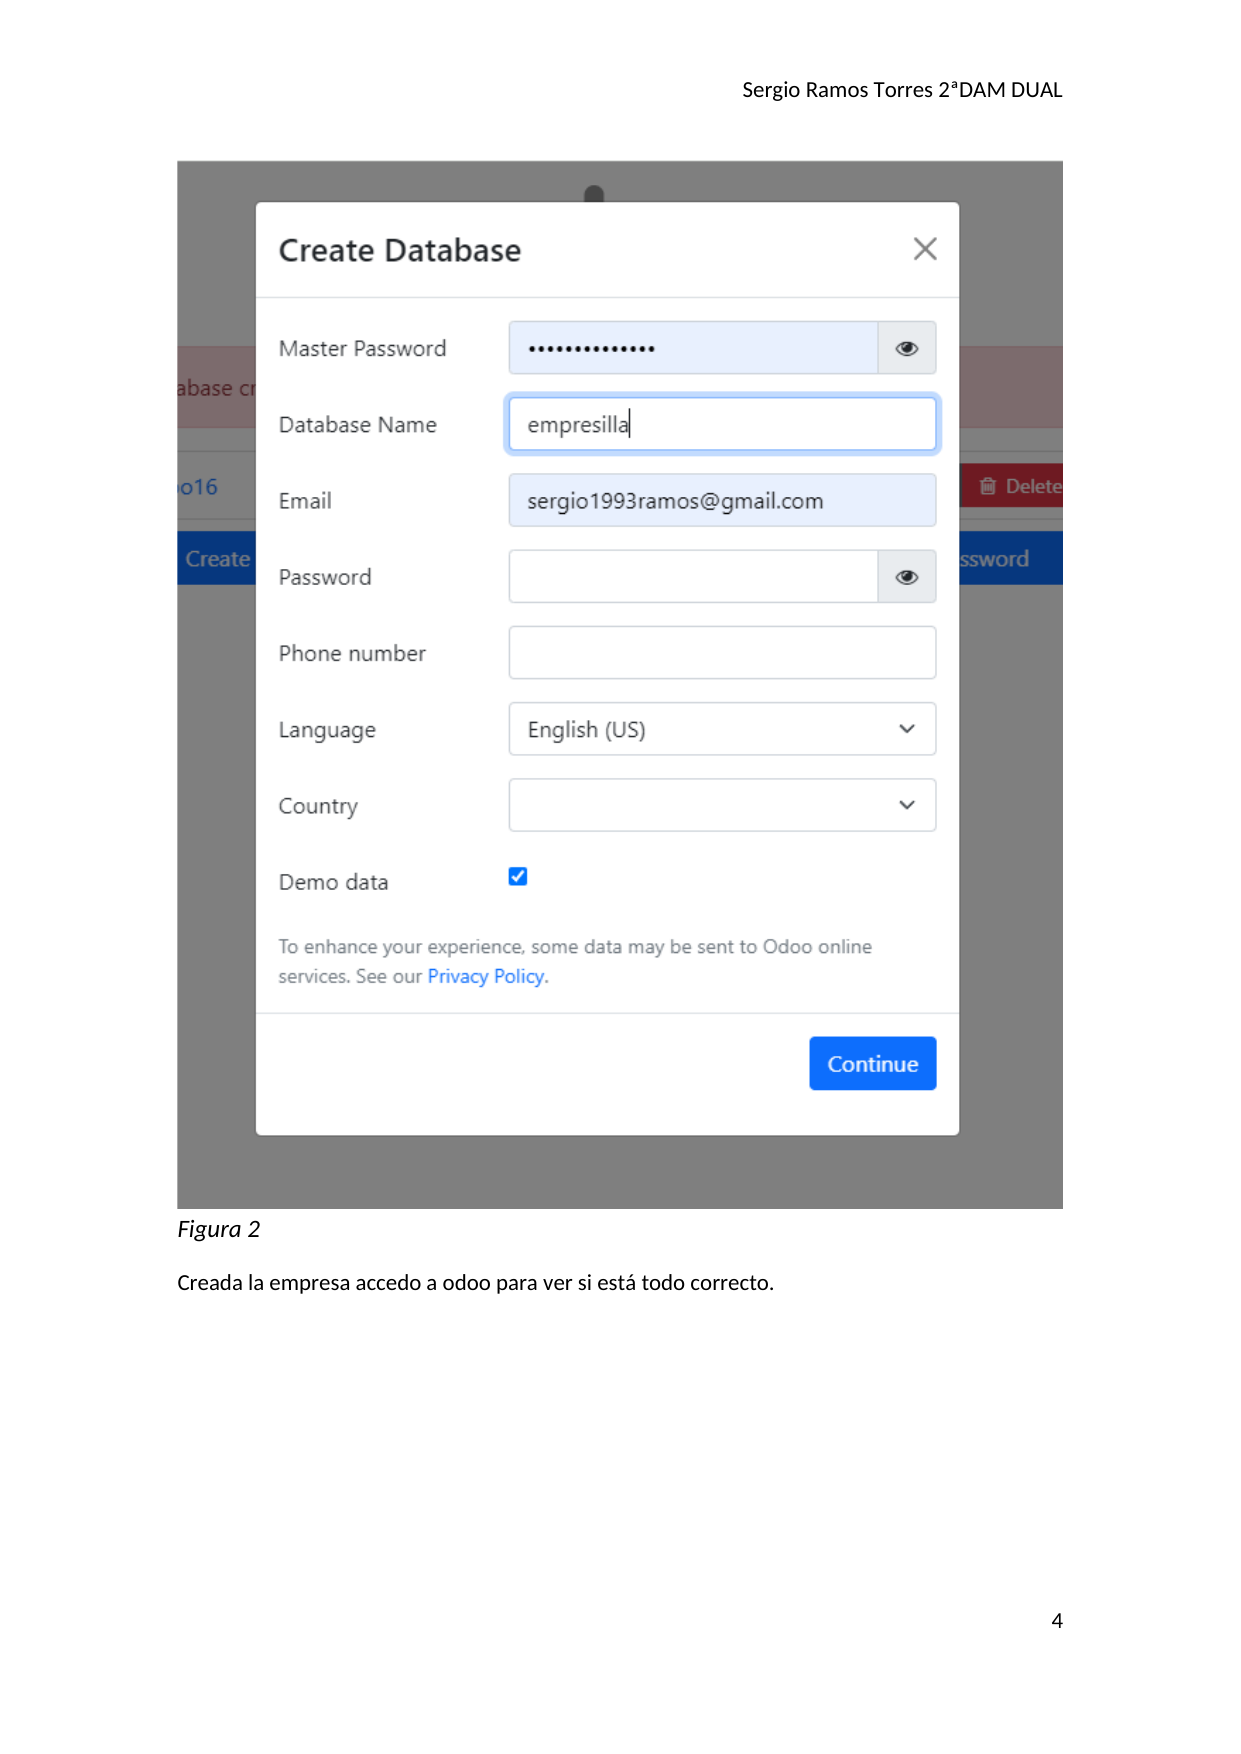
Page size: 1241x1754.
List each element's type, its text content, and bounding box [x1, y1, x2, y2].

picture [177, 160, 1063, 1209]
text Figura 2 [177, 1209, 1063, 1243]
text Creada la empresa accedo a odoo para ver si está todo correcto. [177, 1268, 1063, 1296]
